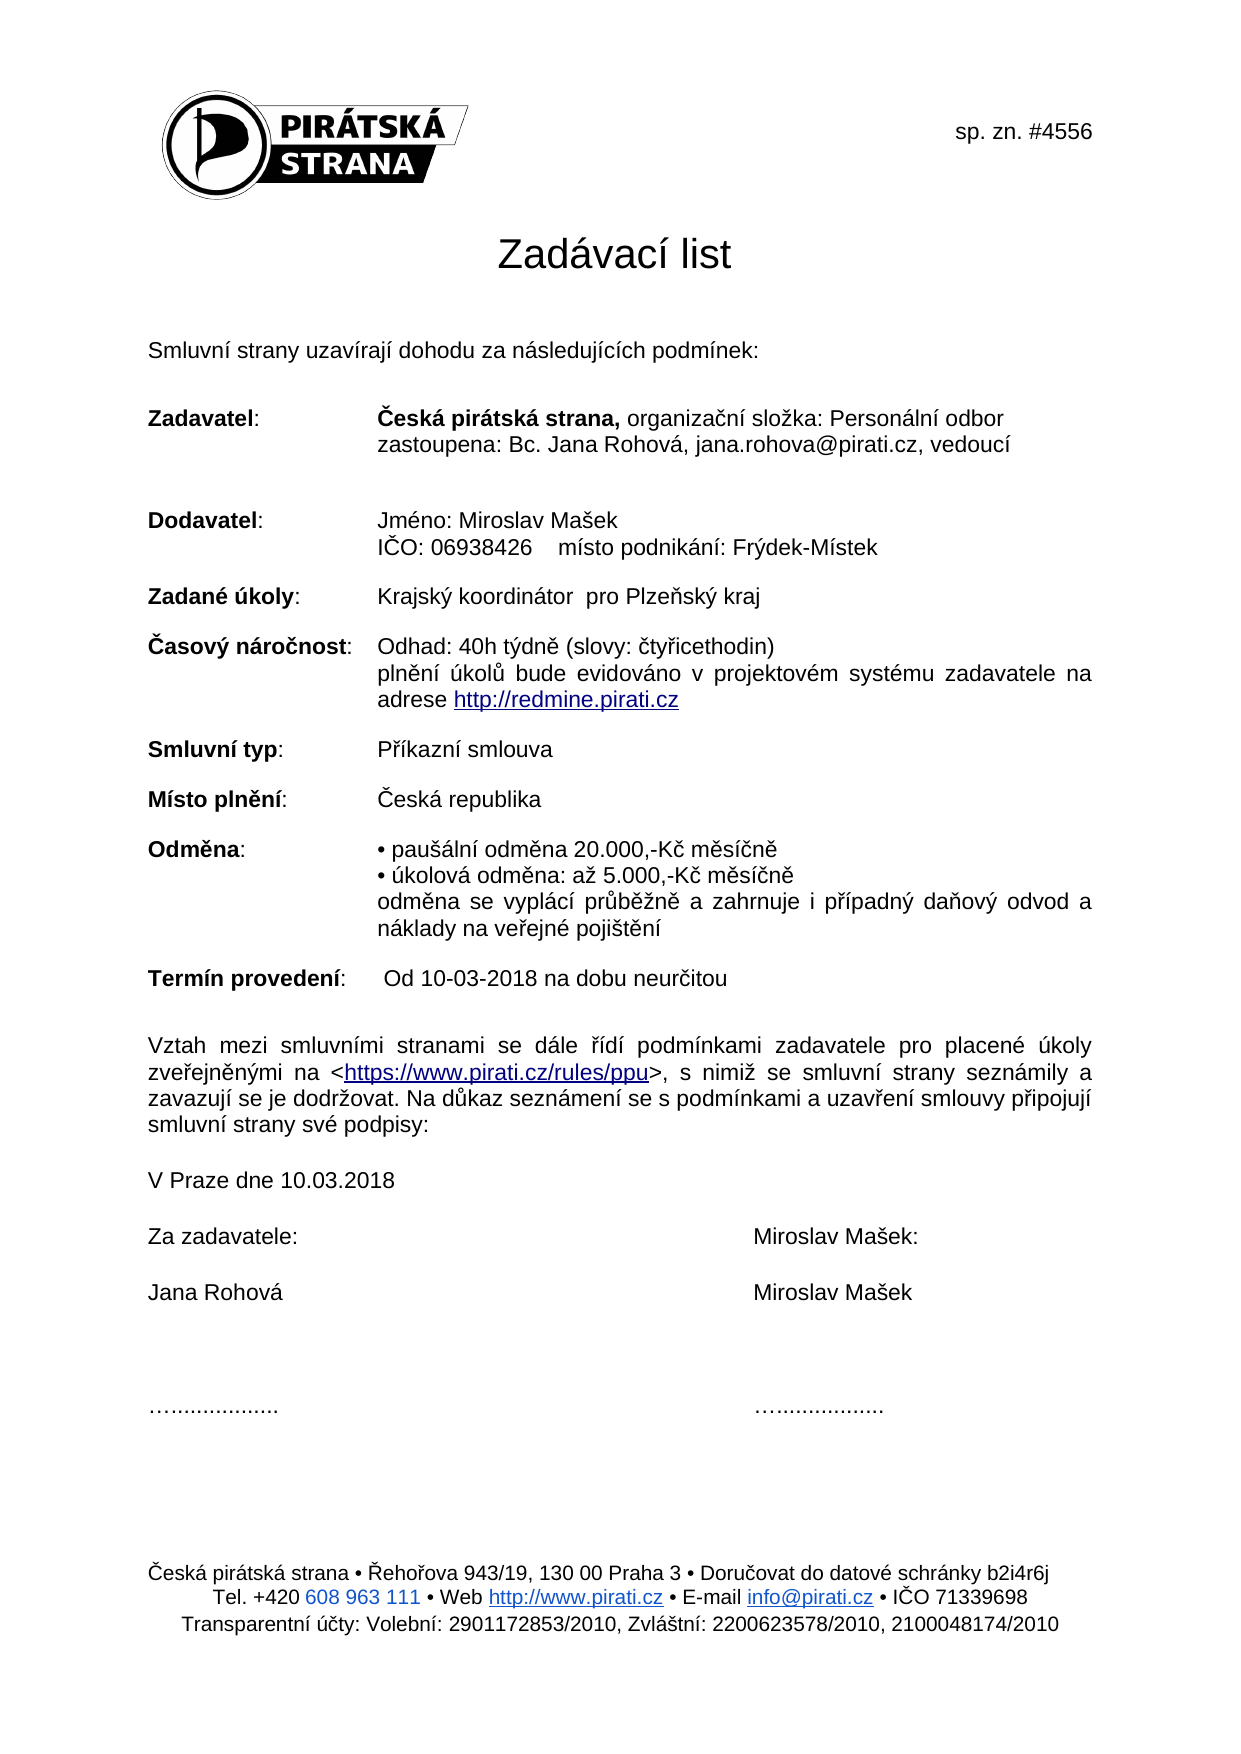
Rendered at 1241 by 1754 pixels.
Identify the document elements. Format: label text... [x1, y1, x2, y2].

text sp. zn. #4556 [483, 118, 1093, 144]
table_cell Krajský koordinátor pro Plzeňský kraj [377, 572, 1093, 621]
table_cell • paušální odměna 20.000,-Kč měsíčně • úkolová odměna: až 5.000,-Kč měsíčně odměna se vyplácí průběžně a zahrnuje i případný daňový odvod a náklady na veřejné pojištění [377, 824, 1093, 953]
text Vztah mezi smluvními stranami se dále řídí podmínkami zadavatele pro placené úkoly zveřejněnými na <https://www.pirati.cz/rules/ppu>, s nimiž se smluvní strany seznámily a zavazují se je dodržovat. Na důkaz seznámení se s podmínkami a uzavření smlouvy připojují smluvní strany své podpisy: [148, 1032, 1093, 1138]
table_cell Odměna: [148, 824, 377, 953]
table_cell Jméno: Miroslav Mašek IČO: 06938426 místo podnikání: Frýdek-Místek [377, 495, 1093, 572]
table_cell Od 10-03-2018 na dobu neurčitou [377, 953, 1093, 1003]
table_cell Odhad: 40h týdně (slovy: čtyřicethodin) plnění úkolů bude evidováno v projektovém systému zadavatele na adrese http://redmine.pirati.cz [377, 621, 1093, 724]
table_cell Termín provedení: [148, 953, 377, 1003]
subtitle Zadávací list [148, 230, 1093, 278]
text …................. …................. [148, 1392, 1093, 1418]
table_cell Místo plnění: [148, 774, 377, 824]
text V Praze dne 10.03.2018 [148, 1167, 1093, 1193]
table_cell Zadané úkoly: [148, 572, 377, 621]
table_cell Časový náročnost: [148, 621, 377, 724]
text Smluvní strany uzavírají dohodu za následujících podmínek: [148, 337, 1093, 363]
table_cell Příkazní smlouva [377, 724, 1093, 774]
table_header Zadavatel: [148, 393, 377, 495]
table_cell Dodavatel: [148, 495, 377, 572]
table_cell Smluvní typ: [148, 724, 377, 774]
picture [147, 75, 483, 214]
text Jana Rohová Miroslav Mašek [148, 1279, 1093, 1305]
text Za zadavatele: Miroslav Mašek: [148, 1223, 1093, 1249]
table_header Česká pirátská strana, organizační složka: Personální odbor zastoupena: Bc. Jana Rohová, jana.rohova@pirati.cz, vedoucí [377, 393, 1093, 495]
table_cell Česká republika [377, 774, 1093, 824]
